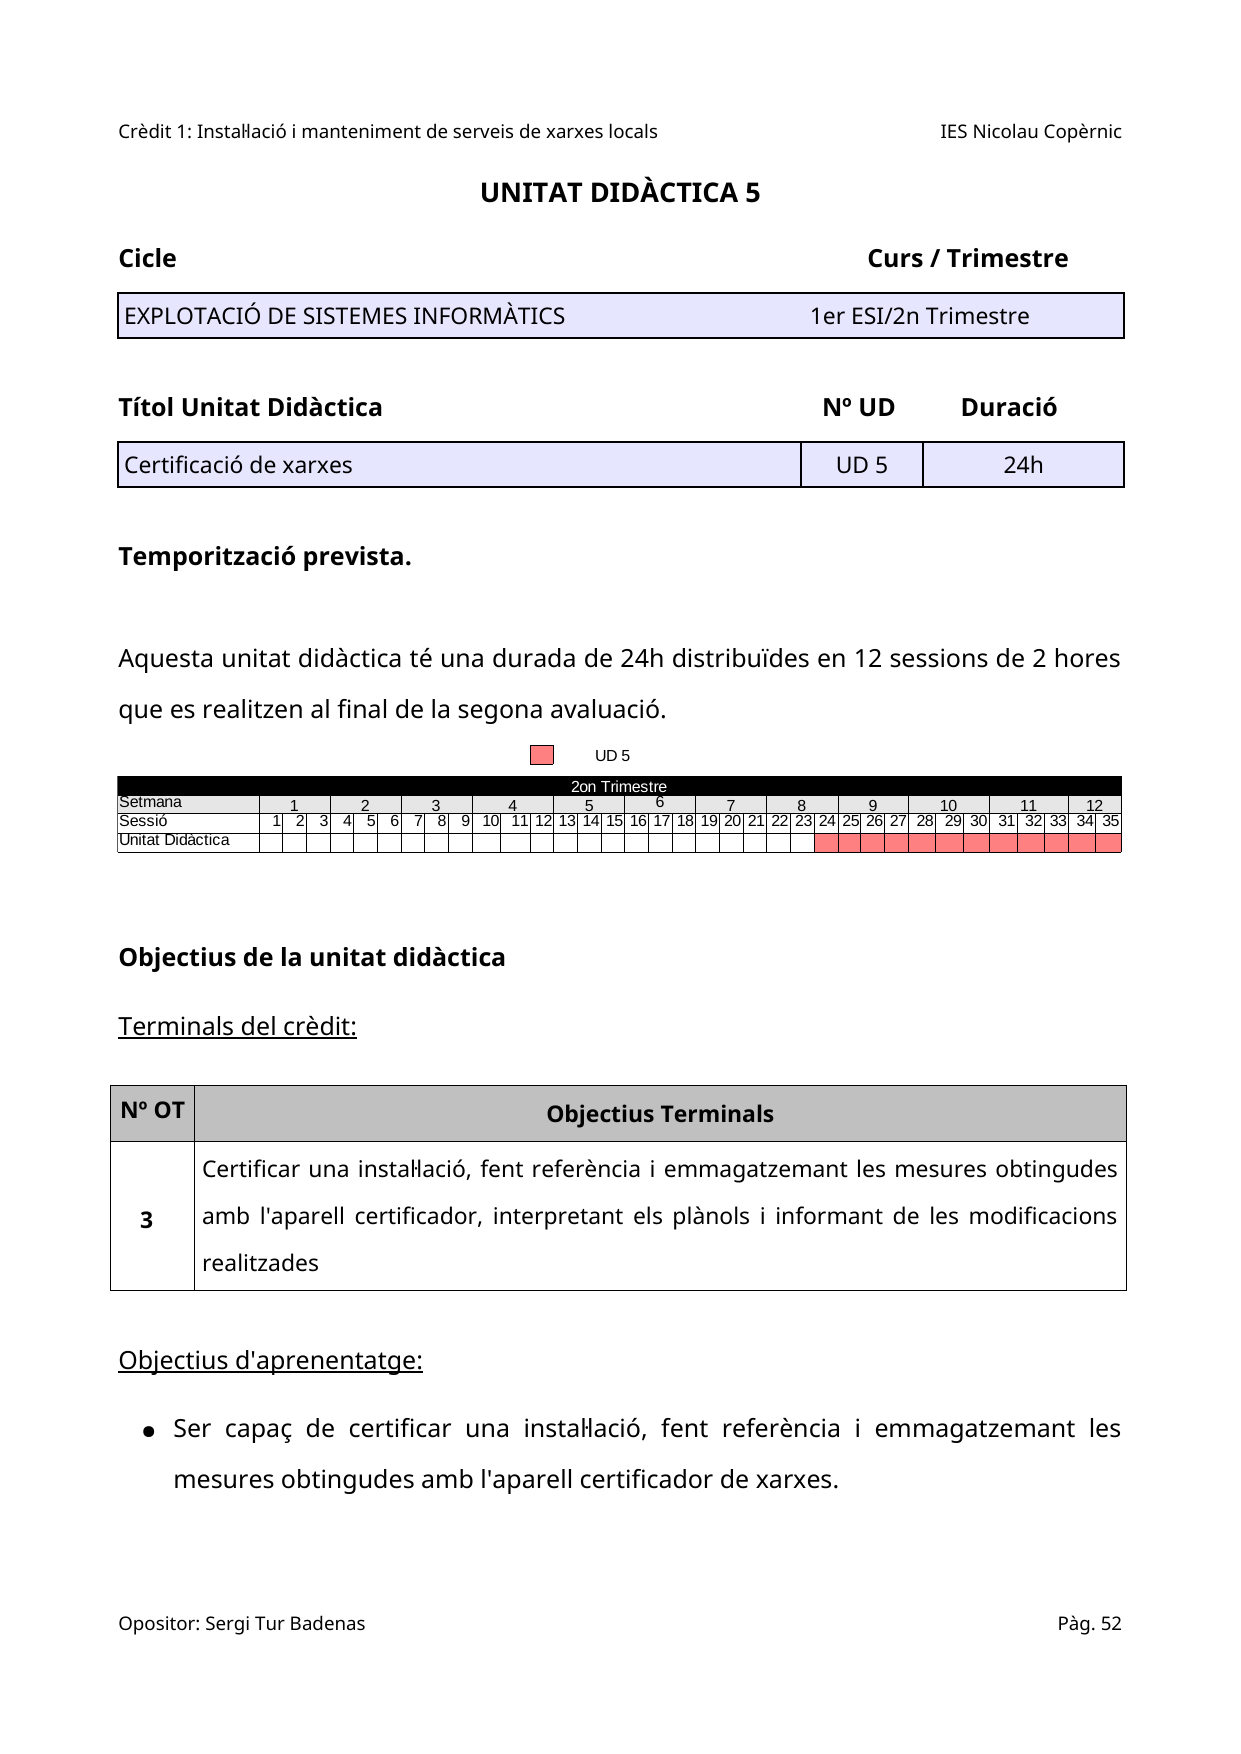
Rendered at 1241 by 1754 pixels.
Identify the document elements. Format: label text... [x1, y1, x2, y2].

text Temporització prevista. [118, 539, 1122, 573]
subtitle UNITAT DIDÀCTICA 5 [118, 173, 1122, 210]
table_header EXPLOTACIÓ DE SISTEMES INFORMÀTICS 1er ESI/2n Trimestre [119, 294, 1123, 337]
table_cell 3 [111, 1142, 194, 1290]
table_header Objectius Terminals [195, 1086, 1126, 1141]
table_cell Certificar una instal·lació, fent referència i emmagatzemant les mesures obtingudes amb l'aparell certificador, interpretant els plànols i informant de les modificacions realitzades [195, 1142, 1126, 1290]
text Títol Unitat Didàctica Nº UD Duració [118, 390, 1122, 424]
text Objectius de la unitat didàctica [118, 940, 1122, 974]
text Cicle Curs / Trimestre [118, 241, 1122, 275]
table_header Certificació de xarxes [119, 443, 800, 486]
text Terminals del crèdit: [118, 1008, 1122, 1042]
text Objectius d'aprenentatge: [118, 1342, 1122, 1376]
text Aquesta unitat didàctica té una durada de 24h distribuïdes en 12 sessions de 2 hores que es realitzen al final de la segona avaluació. [118, 641, 1122, 726]
table_header 24h [924, 443, 1123, 486]
list Ser capaç de certificar una instal·lació, fent referència i emmagatzemant les mesures obtingudes amb l'aparell certificador de xarxes. [141, 1410, 1122, 1496]
table_header Nº OT [111, 1086, 194, 1141]
table_header UD 5 [802, 443, 922, 486]
